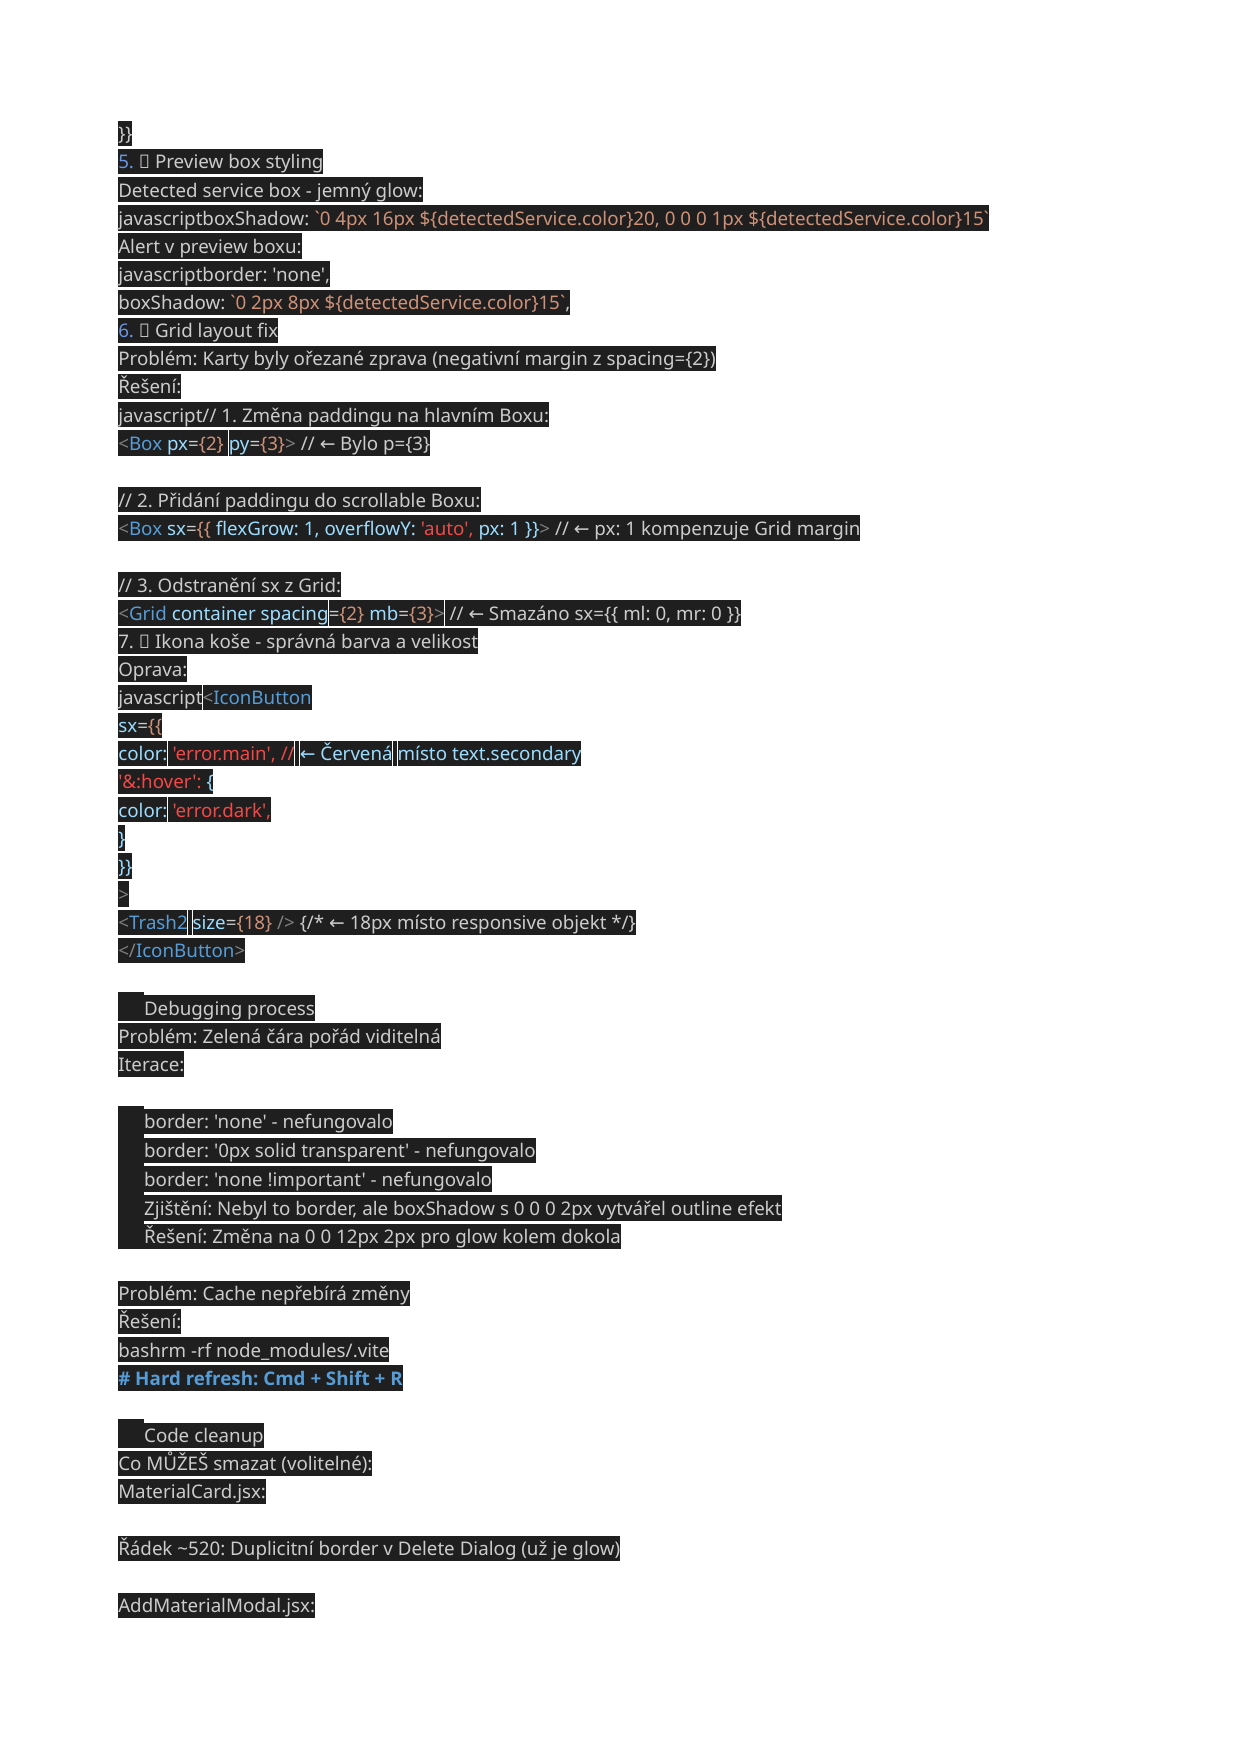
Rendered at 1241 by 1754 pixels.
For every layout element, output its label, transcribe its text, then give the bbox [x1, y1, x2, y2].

text // 3. Odstranění sx z Grid: [118, 569, 1122, 597]
text > [118, 879, 1122, 907]
text </IconButton> [118, 935, 1122, 963]
text javascript<IconButton [118, 682, 1122, 710]
text javascriptborder: 'none', [118, 259, 1122, 287]
text AddMaterialModal.jsx: [118, 1590, 1122, 1618]
text }} [118, 118, 1122, 146]
text Řádek ~520: Duplicitní border v Delete Dialog (už je glow) [118, 1533, 1122, 1561]
text bashrm -rf node_modules/.vite [118, 1334, 1122, 1362]
text Detected service box - jemný glow: [118, 174, 1122, 202]
text <Box px={2} py={3}> // ← Bylo p={3} [118, 427, 1122, 456]
text javascriptboxShadow: `0 4px 16px ${detectedService.color}20, 0 0 0 1px ${detectedService.color}15` [118, 202, 1122, 231]
text Řešení: [118, 371, 1122, 399]
text sx={{ [118, 710, 1122, 738]
text 🐛 Debugging process [118, 992, 1122, 1021]
text # Hard refresh: Cmd + Shift + R [118, 1362, 1122, 1391]
text boxShadow: `0 2px 8px ${detectedService.color}15`, [118, 287, 1122, 315]
text ❌ border: 'none !important' - nefungovalo [118, 1163, 1122, 1192]
text Co MŮŽEŠ smazat (volitelné): [118, 1448, 1122, 1476]
text ❌ border: '0px solid transparent' - nefungovalo [118, 1134, 1122, 1163]
text Oprava: [118, 654, 1122, 682]
text MaterialCard.jsx: [118, 1476, 1122, 1504]
text 5. ✅ Preview box styling [118, 146, 1122, 174]
text Problém: Zelená čára pořád viditelná [118, 1021, 1122, 1049]
text Řešení: [118, 1306, 1122, 1334]
text 🧹 Code cleanup [118, 1419, 1122, 1448]
text ✅ Řešení: Změna na 0 0 12px 2px pro glow kolem dokola [118, 1221, 1122, 1249]
text <Trash2 size={18} /> {/* ← 18px místo responsive objekt */} [118, 907, 1122, 935]
text }} [118, 851, 1122, 879]
text color: 'error.main', // ← Červená místo text.secondary [118, 738, 1122, 766]
text color: 'error.dark', [118, 794, 1122, 822]
text // 2. Přidání paddingu do scrollable Boxu: [118, 484, 1122, 512]
text <Grid container spacing={2} mb={3}> // ← Smazáno sx={{ ml: 0, mr: 0 }} [118, 597, 1122, 626]
text } [118, 822, 1122, 851]
text Problém: Cache nepřebírá změny [118, 1278, 1122, 1306]
text '&:hover': { [118, 766, 1122, 794]
text <Box sx={{ flexGrow: 1, overflowY: 'auto', px: 1 }}> // ← px: 1 kompenzuje Grid margin [118, 512, 1122, 541]
text 7. ✅ Ikona koše - správná barva a velikost [118, 626, 1122, 654]
text Iterace: [118, 1049, 1122, 1077]
text Problém: Karty byly ořezané zprava (negativní margin z spacing={2}) [118, 343, 1122, 371]
text ❌ border: 'none' - nefungovalo [118, 1106, 1122, 1134]
text javascript// 1. Změna paddingu na hlavním Boxu: [118, 399, 1122, 427]
text Alert v preview boxu: [118, 231, 1122, 259]
text ✅ Zjištění: Nebyl to border, ale boxShadow s 0 0 0 2px vytvářel outline efekt [118, 1192, 1122, 1221]
text 6. ✅ Grid layout fix [118, 315, 1122, 343]
